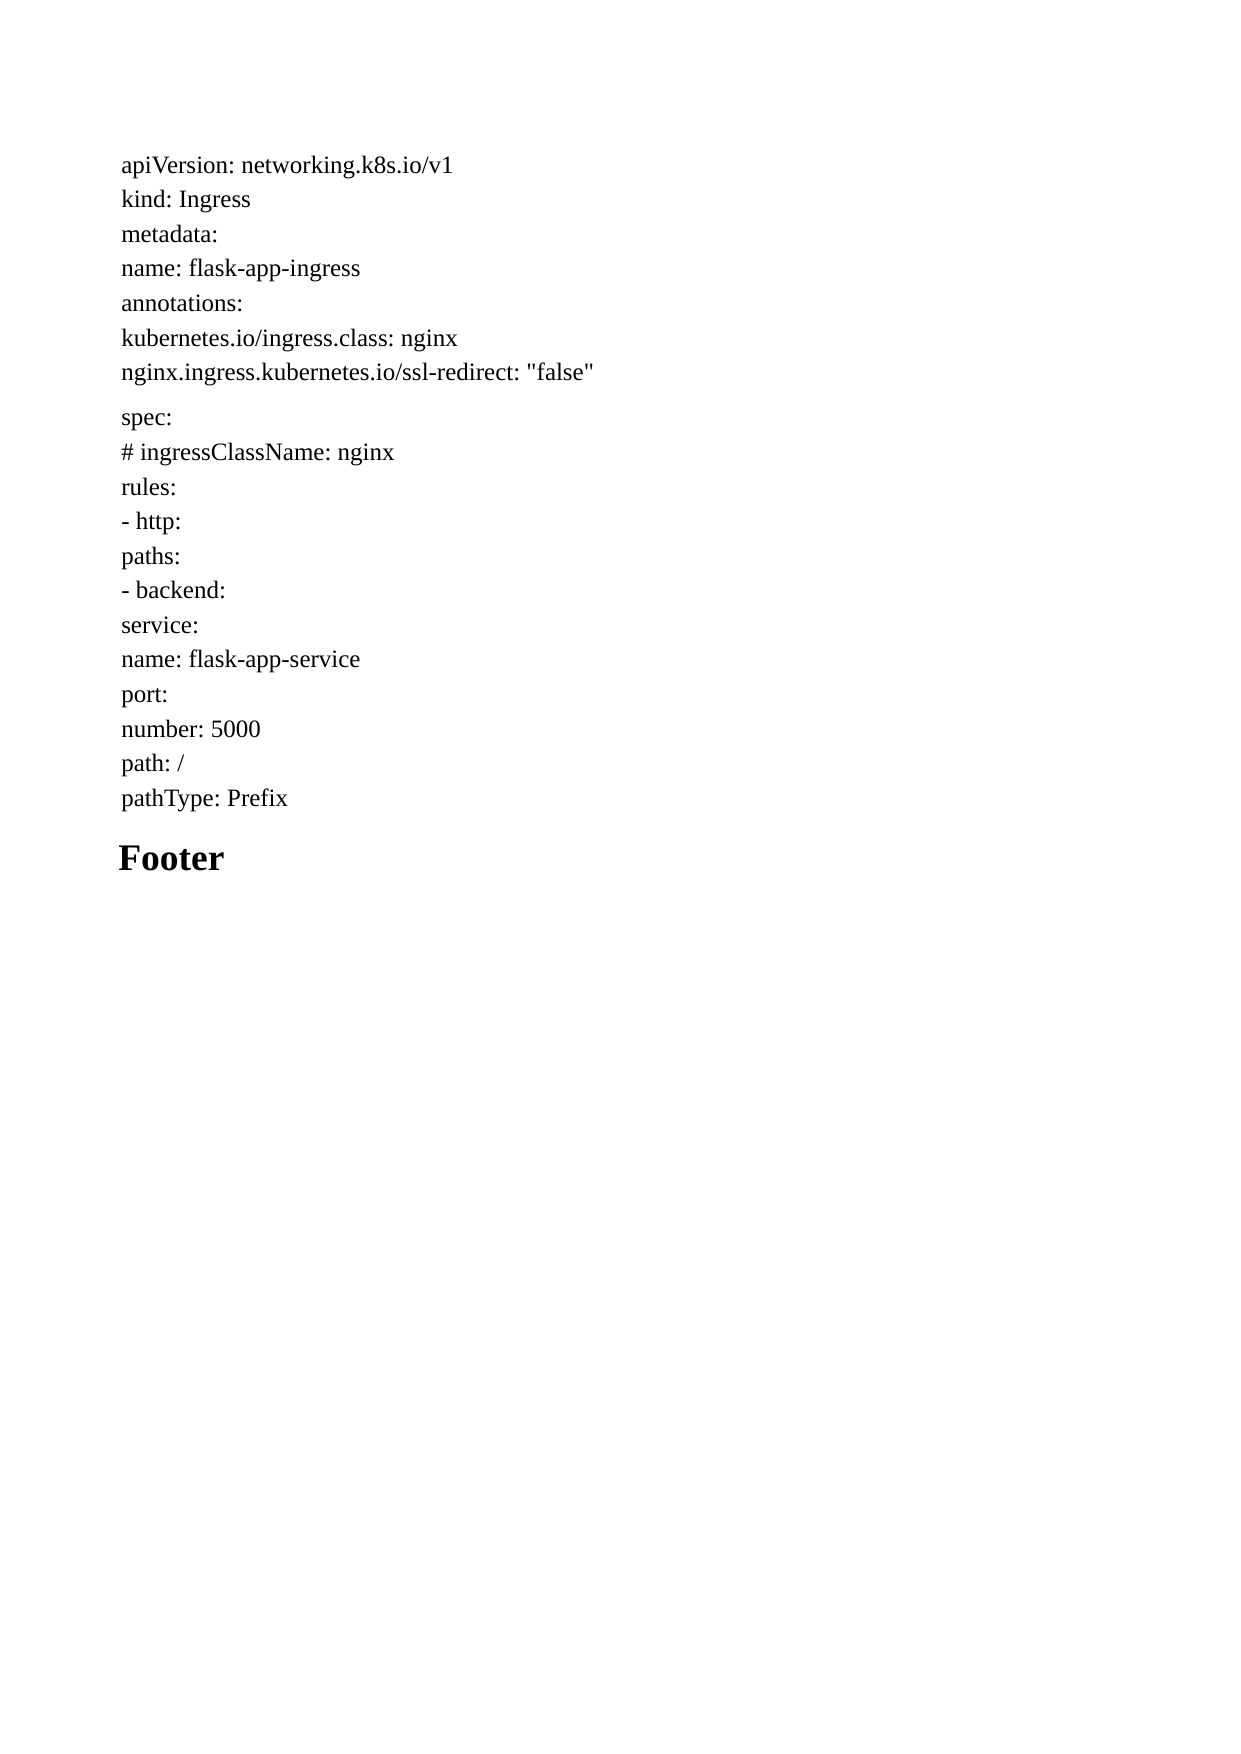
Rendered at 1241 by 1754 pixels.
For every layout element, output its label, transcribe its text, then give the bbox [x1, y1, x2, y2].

table_header metadata: [118, 216, 232, 251]
table_header kubernetes.io/ingress.class: nginx [118, 320, 470, 354]
table_header spec: [118, 400, 186, 434]
table_header pathType: Prefix [118, 780, 301, 814]
table_header annotations: [118, 285, 257, 320]
subtitle Footer [118, 835, 1122, 878]
table_header number: 5000 [118, 711, 274, 745]
table_header name: flask-app-ingress [118, 251, 373, 285]
table_header port: [118, 676, 181, 711]
table_header rules: [118, 469, 190, 503]
table_header paths: [118, 538, 194, 572]
table_header apiVersion: networking.k8s.io/v1 [118, 147, 466, 181]
table_header # ingressClassName: nginx [118, 434, 408, 469]
table_header - backend: [118, 573, 239, 607]
table_header path: / [118, 745, 198, 780]
table_header kind: Ingress [118, 181, 264, 216]
table_header service: [118, 607, 212, 642]
table_header name: flask-app-service [118, 642, 374, 676]
table_header nginx.ingress.kubernetes.io/ssl-redirect: "false" [118, 354, 607, 389]
table_header - http: [118, 503, 195, 538]
table_header [118, 389, 136, 399]
